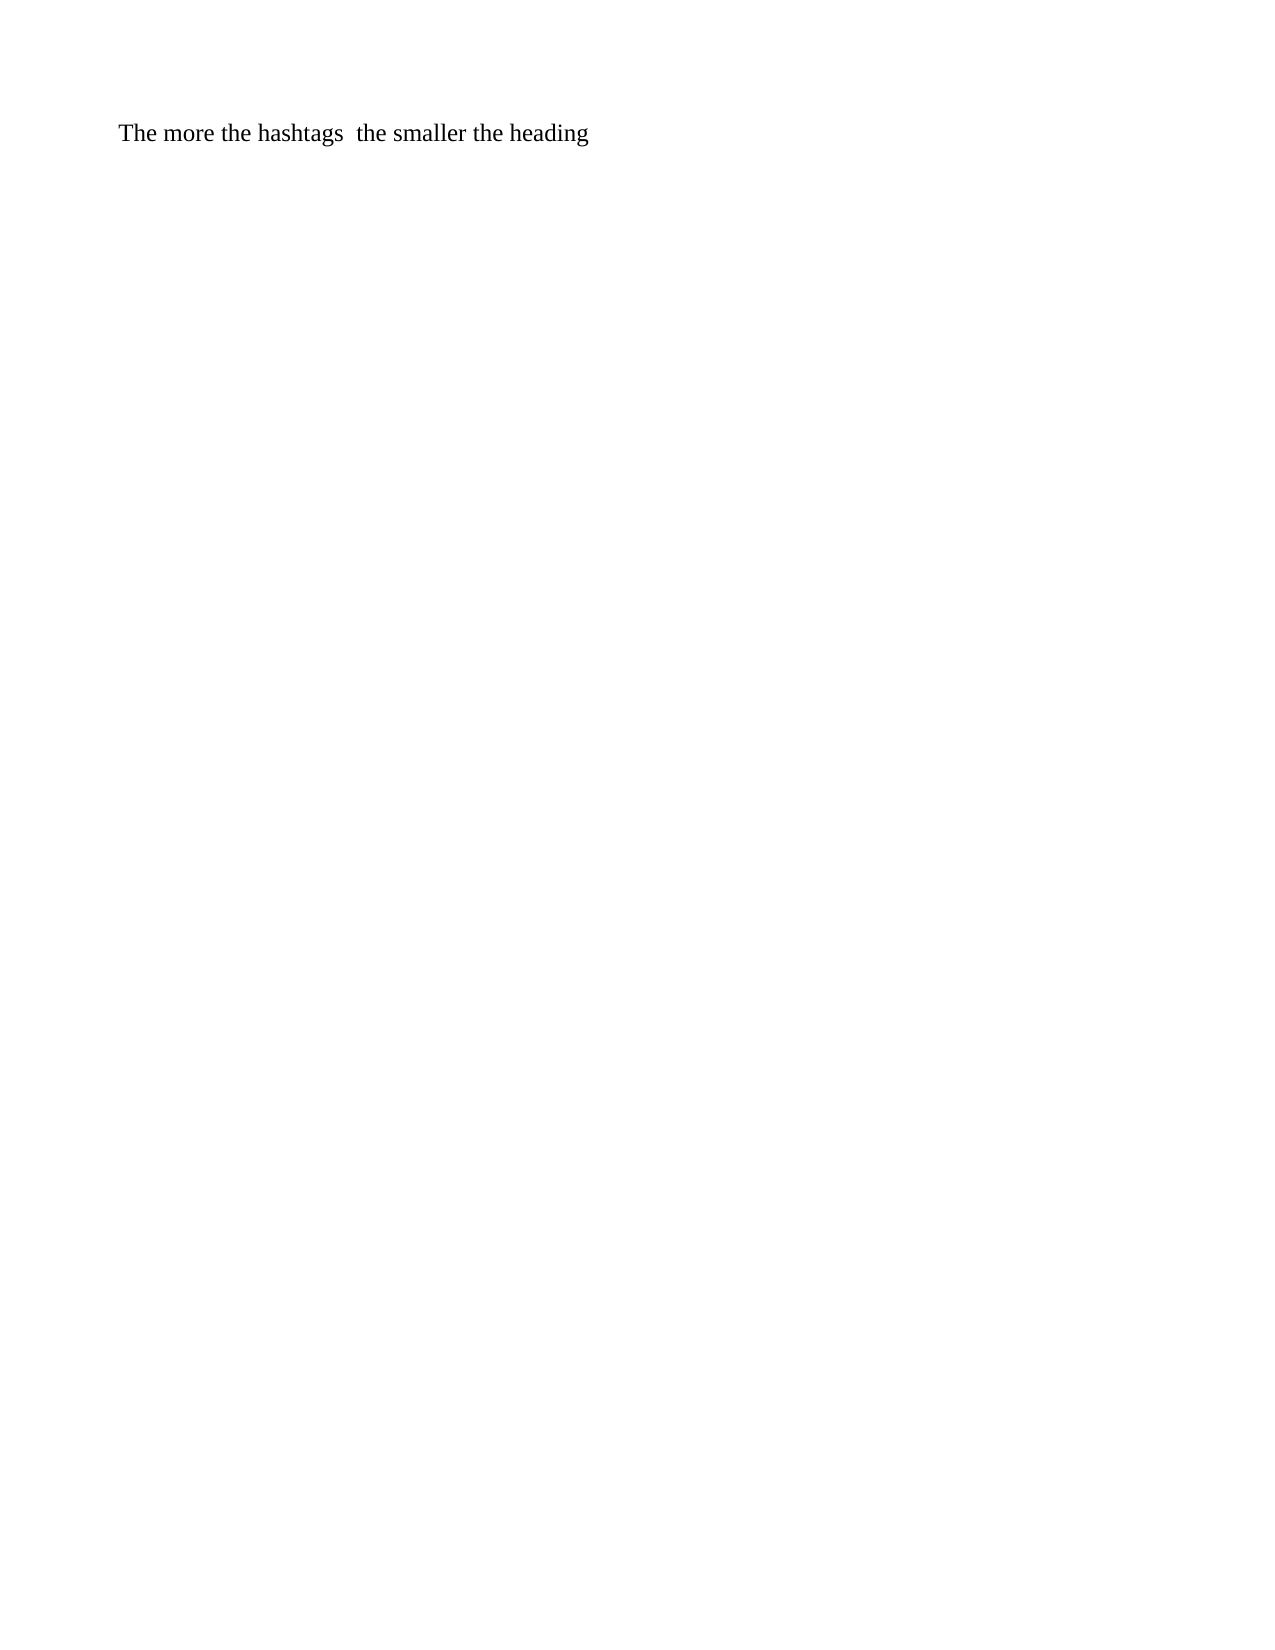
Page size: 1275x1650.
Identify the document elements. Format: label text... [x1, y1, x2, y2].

text The more the hashtags the smaller the heading [118, 118, 1157, 147]
